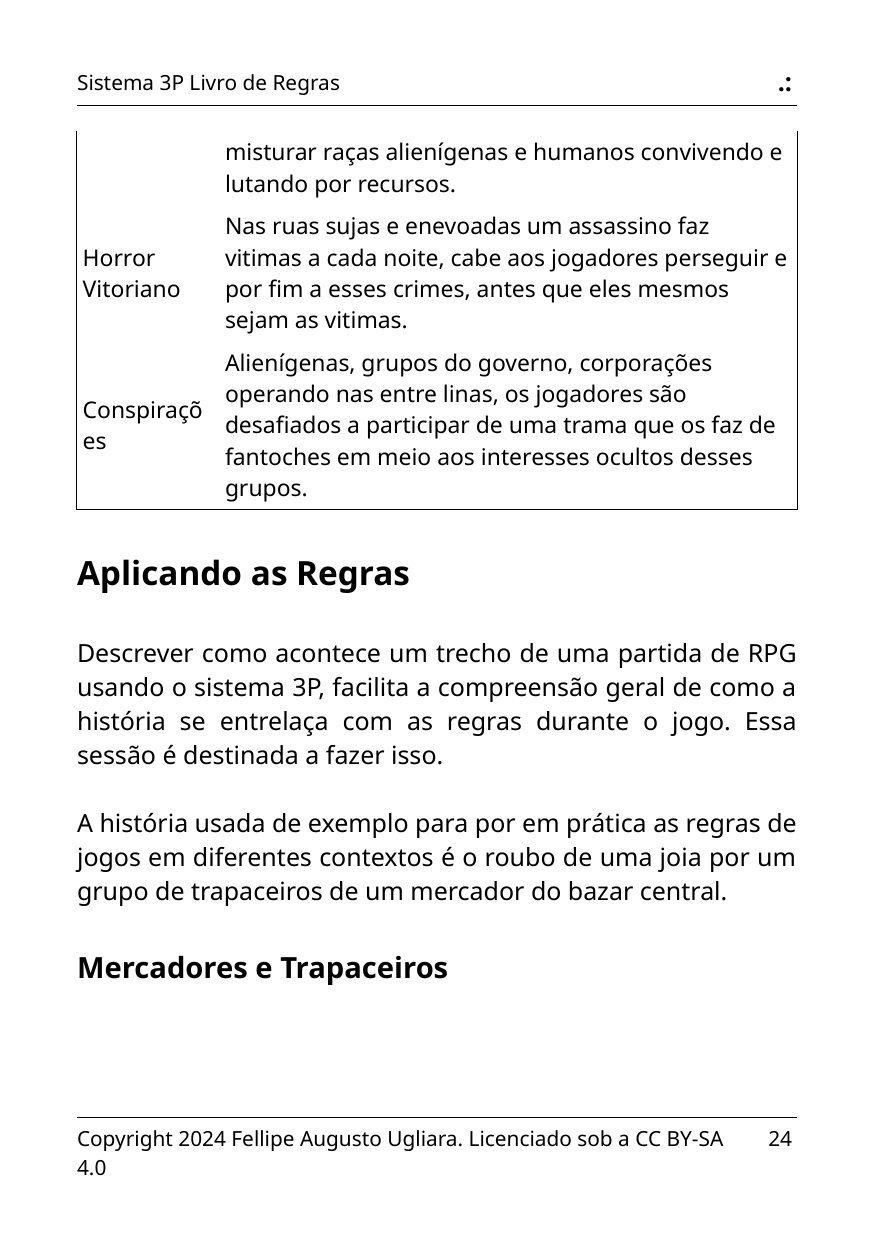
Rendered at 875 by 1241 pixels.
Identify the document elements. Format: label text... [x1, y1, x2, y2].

table_cell Conspirações [77, 341, 219, 509]
subtitle Aplicando as Regras [77, 550, 797, 595]
table_cell Alienígenas, grupos do governo, corporações operando nas entre linas, os jogadores são desafiados a participar de uma trama que os faz de fantoches em meio aos interesses ocultos desses grupos. [219, 341, 797, 509]
text Descrever como acontece um trecho de uma partida de RPG usando o sistema 3P, facilita a compreensão geral de como a história se entrelaça com as regras durante o jogo. Essa sessão é destinada a fazer isso. [77, 635, 797, 771]
table_cell [77, 131, 219, 204]
subtitle Mercadores e Trapaceiros [77, 948, 797, 987]
table_cell Nas ruas sujas e enevoadas um assassino faz vitimas a cada noite, cabe aos jogadores perseguir e por fim a esses crimes, antes que eles mesmos sejam as vitimas. [219, 205, 797, 341]
table_cell Horror Vitoriano [77, 205, 219, 341]
table_cell misturar raças alienígenas e humanos convivendo e lutando por recursos. [219, 131, 797, 204]
text A história usada de exemplo para por em prática as regras de jogos em diferentes contextos é o roubo de uma joia por um grupo de trapaceiros de um mercador do bazar central. [77, 806, 797, 908]
